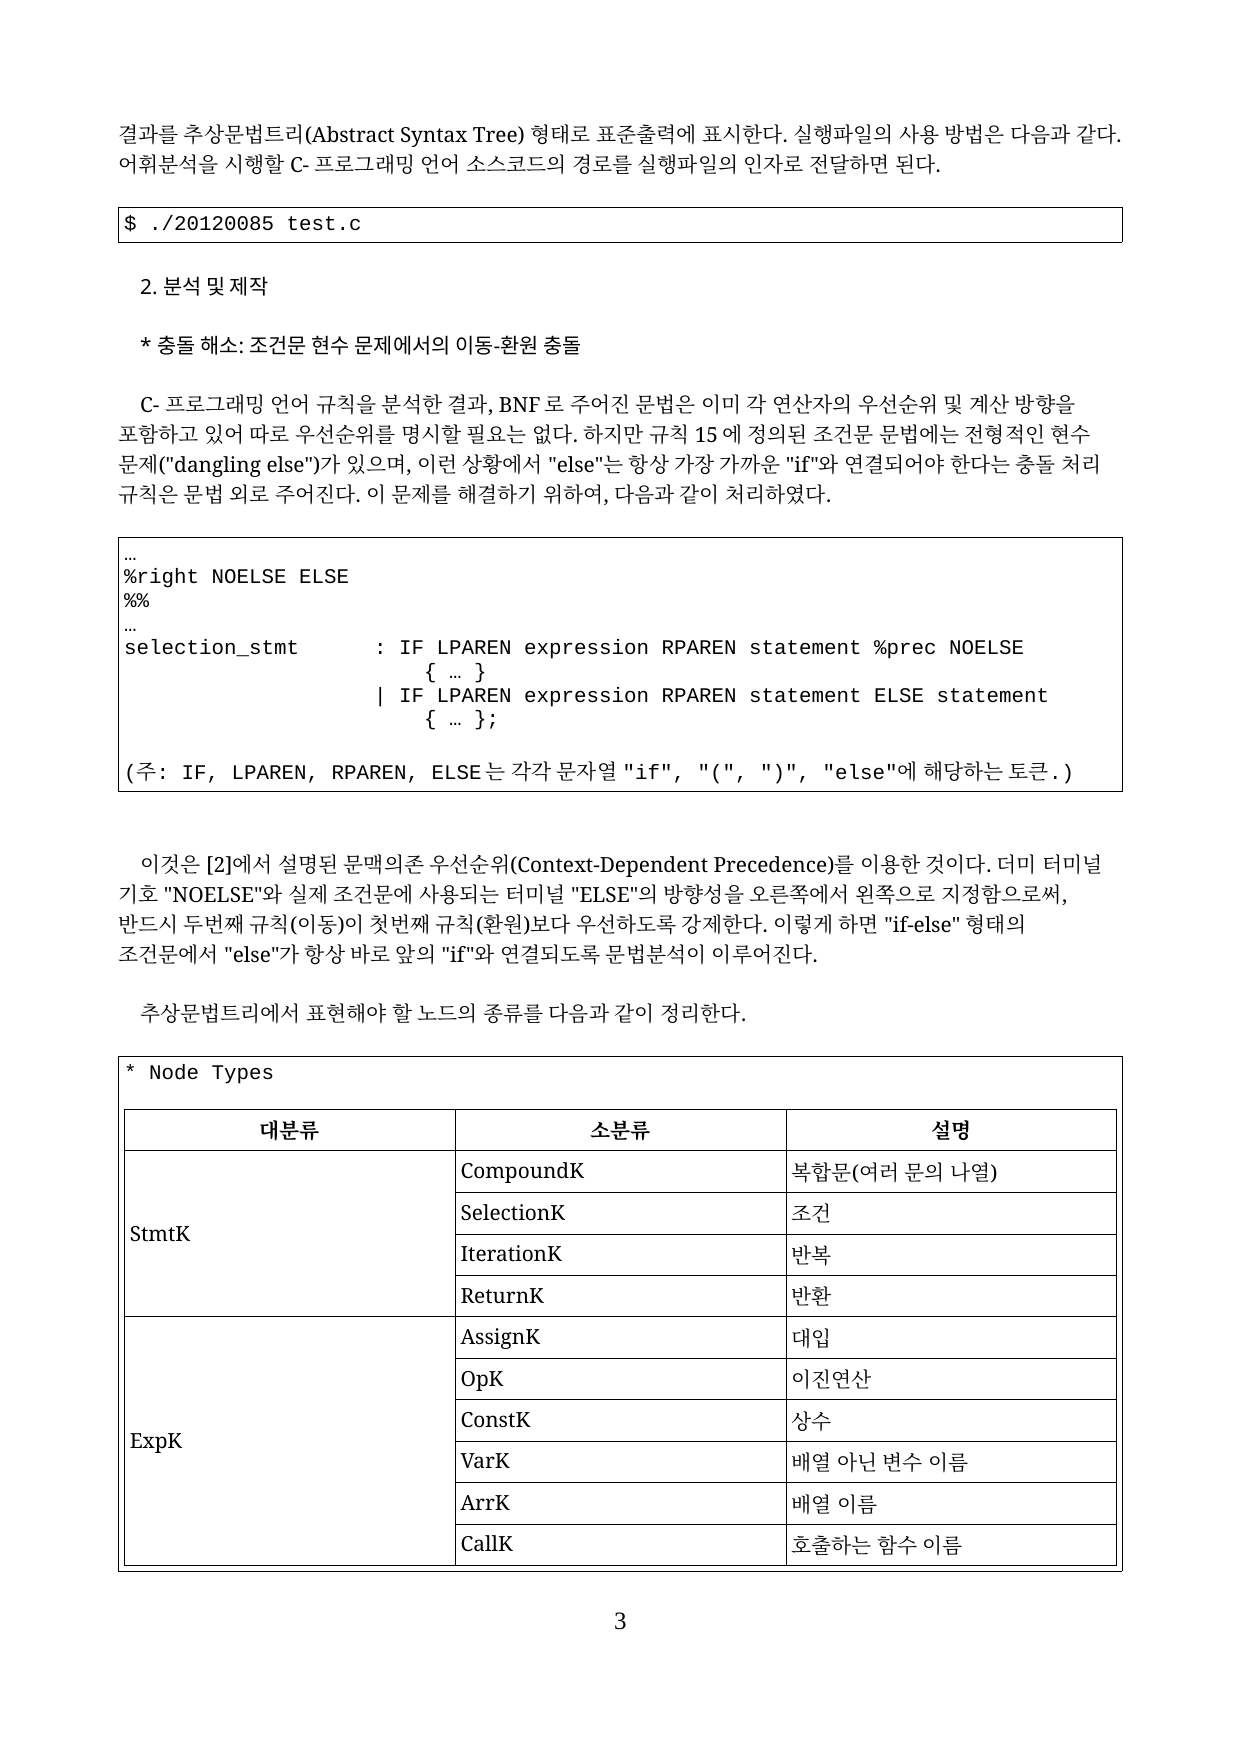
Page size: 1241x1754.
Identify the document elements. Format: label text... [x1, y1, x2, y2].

table_cell StmtK [125, 1151, 455, 1316]
table_cell VarK [456, 1442, 786, 1482]
text 결과를 추상문법트리(Abstract Syntax Tree) 형태로 표준출력에 표시한다. 실행파일의 사용 방법은 다음과 같다. 어휘분석을 시행할 C- 프로그래밍 언어 소스코드의 경로를 실행파일의 인자로 전달하면 된다. [118, 118, 1122, 178]
table_cell ConstK [456, 1400, 786, 1441]
table_cell 이진연산 [787, 1359, 1116, 1399]
table_cell ArrK [456, 1483, 786, 1524]
text 2. 분석 및 제작 [118, 271, 1122, 301]
table_header 설명 [787, 1110, 1116, 1150]
table_cell 호출하는 함수 이름 [787, 1525, 1116, 1565]
table_cell CompoundK [456, 1151, 786, 1192]
table_cell 대입 [787, 1317, 1116, 1358]
table_header 소분류 [456, 1110, 786, 1150]
table_header * Node Types [119, 1057, 1122, 1571]
table_cell OpK [456, 1359, 786, 1399]
table_header $ ./20120085 test.c [119, 208, 1122, 242]
table_cell CallK [456, 1525, 786, 1565]
table_cell IterationK [456, 1235, 786, 1275]
table_header 대분류 [125, 1110, 455, 1150]
table_cell 복합문(여러 문의 나열) [787, 1151, 1116, 1192]
text C- 프로그래밍 언어 규칙을 분석한 결과, BNF로 주어진 문법은 이미 각 연산자의 우선순위 및 계산 방향을 포함하고 있어 따로 우선순위를 명시할 필요는 없다. 하지만 규칙 15에 정의된 조건문 문법에는 전형적인 현수 문제("dangling else")가 있으며, 이런 상황에서 "else"는 항상 가장 가까운 "if"와 연결되어야 한다는 충돌 처리 규칙은 문법 외로 주어진다. 이 문제를 해결하기 위하여, 다음과 같이 처리하였다. [118, 388, 1122, 508]
table_cell 반환 [787, 1276, 1116, 1316]
table_cell ExpK [125, 1317, 455, 1565]
text 이것은 [2]에서 설명된 문맥의존 우선순위(Context-Dependent Precedence)를 이용한 것이다. 더미 터미널 기호 "NOELSE"와 실제 조건문에 사용되는 터미널 "ELSE"의 방향성을 오른쪽에서 왼쪽으로 지정함으로써, 반드시 두번째 규칙(이동)이 첫번째 규칙(환원)보다 우선하도록 강제한다. 이렇게 하면 "if-else" 형태의 조건문에서 "else"가 항상 바로 앞의 "if"와 연결되도록 문법분석이 이루어진다. [118, 848, 1122, 969]
table_cell 반복 [787, 1235, 1116, 1275]
table_cell AssignK [456, 1317, 786, 1358]
table_cell ReturnK [456, 1276, 786, 1316]
table_cell 조건 [787, 1193, 1116, 1233]
table_header … %right NOELSE ELSE %% … selection_stmt : IF LPAREN expression RPAREN statement %prec NOELSE { … } | IF LPAREN expression RPAREN statement ELSE statement { … }; (주: IF, LPAREN, RPAREN, ELSE는 각각 문자열 "if", "(", ")", "else"에 해당하는 토큰.) [119, 538, 1122, 791]
text * 충돌 해소: 조건문 현수 문제에서의 이동-환원 충돌 [118, 329, 1122, 359]
text 추상문법트리에서 표현해야 할 노드의 종류를 다음과 같이 정리한다. [118, 997, 1122, 1027]
table_cell 상수 [787, 1400, 1116, 1441]
table_cell 배열 이름 [787, 1483, 1116, 1524]
table_cell 배열 아닌 변수 이름 [787, 1442, 1116, 1482]
table_cell SelectionK [456, 1193, 786, 1233]
